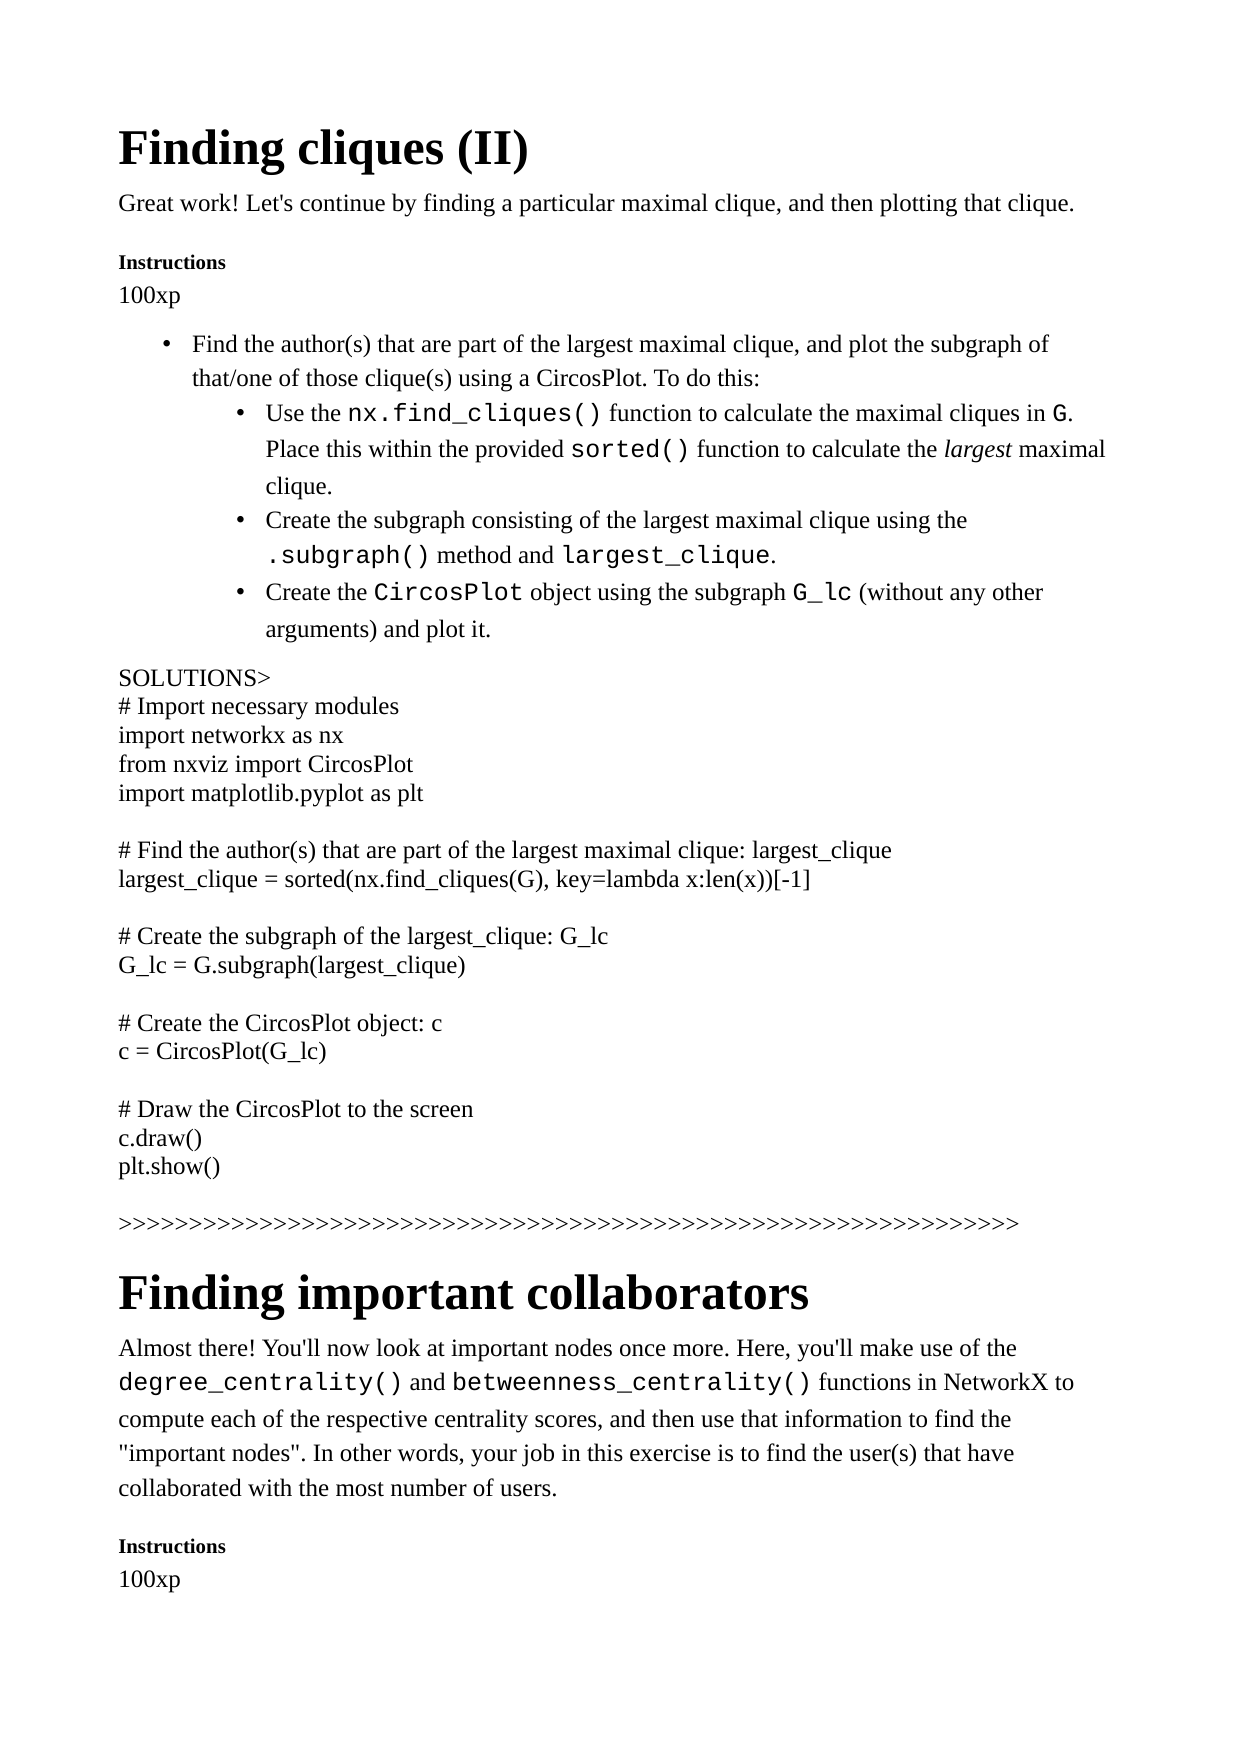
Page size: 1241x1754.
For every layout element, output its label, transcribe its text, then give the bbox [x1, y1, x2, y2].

text import networkx as nx [118, 720, 1122, 749]
text c = CircosPlot(G_lc) [118, 1036, 1122, 1065]
subtitle Finding important collaborators [118, 1263, 1122, 1320]
text # Create the subgraph of the largest_clique: G_lc [118, 921, 1122, 950]
text G_lc = G.subgraph(largest_clique) [118, 950, 1122, 979]
text 100xp [118, 280, 1122, 309]
subtitle Instructions [118, 1534, 1122, 1558]
text Almost there! You'll now look at important nodes once more. Here, you'll make use of the degree_centrality() and betweenness_centrality() functions in NetworkX to compute each of the respective centrality scores, and then use that information to find the "important nodes". In other words, your job in this exercise is to find the user(s) that have collaborated with the most number of users. [118, 1333, 1122, 1501]
list Find the author(s) that are part of the largest maximal clique, and plot the subgraph of that/one of those clique(s) using a CircosPlot. To do this: [162, 329, 1122, 392]
text 100xp [118, 1564, 1122, 1593]
text # Find the author(s) that are part of the largest maximal clique: largest_clique [118, 835, 1122, 864]
text import matplotlib.pyplot as plt [118, 778, 1122, 806]
text plt.show() [118, 1151, 1122, 1180]
text >>>>>>>>>>>>>>>>>>>>>>>>>>>>>>>>>>>>>>>>>>>>>>>>>>>>>>>>>>>>>>>> [118, 1209, 1122, 1238]
list Use the nx.find_cliques() function to calculate the maximal cliques in G. Place this within the provided sorted() function to calculate the largest maximal clique. [236, 398, 1122, 500]
text # Import necessary modules [118, 691, 1122, 720]
text largest_clique = sorted(nx.find_cliques(G), key=lambda x:len(x))[-1] [118, 864, 1122, 893]
subtitle Finding cliques (II) [118, 118, 1122, 176]
text c.draw() [118, 1123, 1122, 1151]
list Create the CircosPlot object using the subgraph G_lc (without any other arguments) and plot it. [236, 577, 1122, 642]
subtitle Instructions [118, 250, 1122, 274]
text Great work! Let's continue by finding a particular maximal clique, and then plotting that clique. [118, 188, 1122, 217]
list Create the subgraph consisting of the largest maximal clique using the .subgraph() method and largest_clique. [236, 506, 1122, 571]
text # Create the CircosPlot object: c [118, 1008, 1122, 1036]
text from nxviz import CircosPlot [118, 749, 1122, 778]
text SOLUTIONS> [118, 663, 1122, 691]
text # Draw the CircosPlot to the screen [118, 1094, 1122, 1123]
